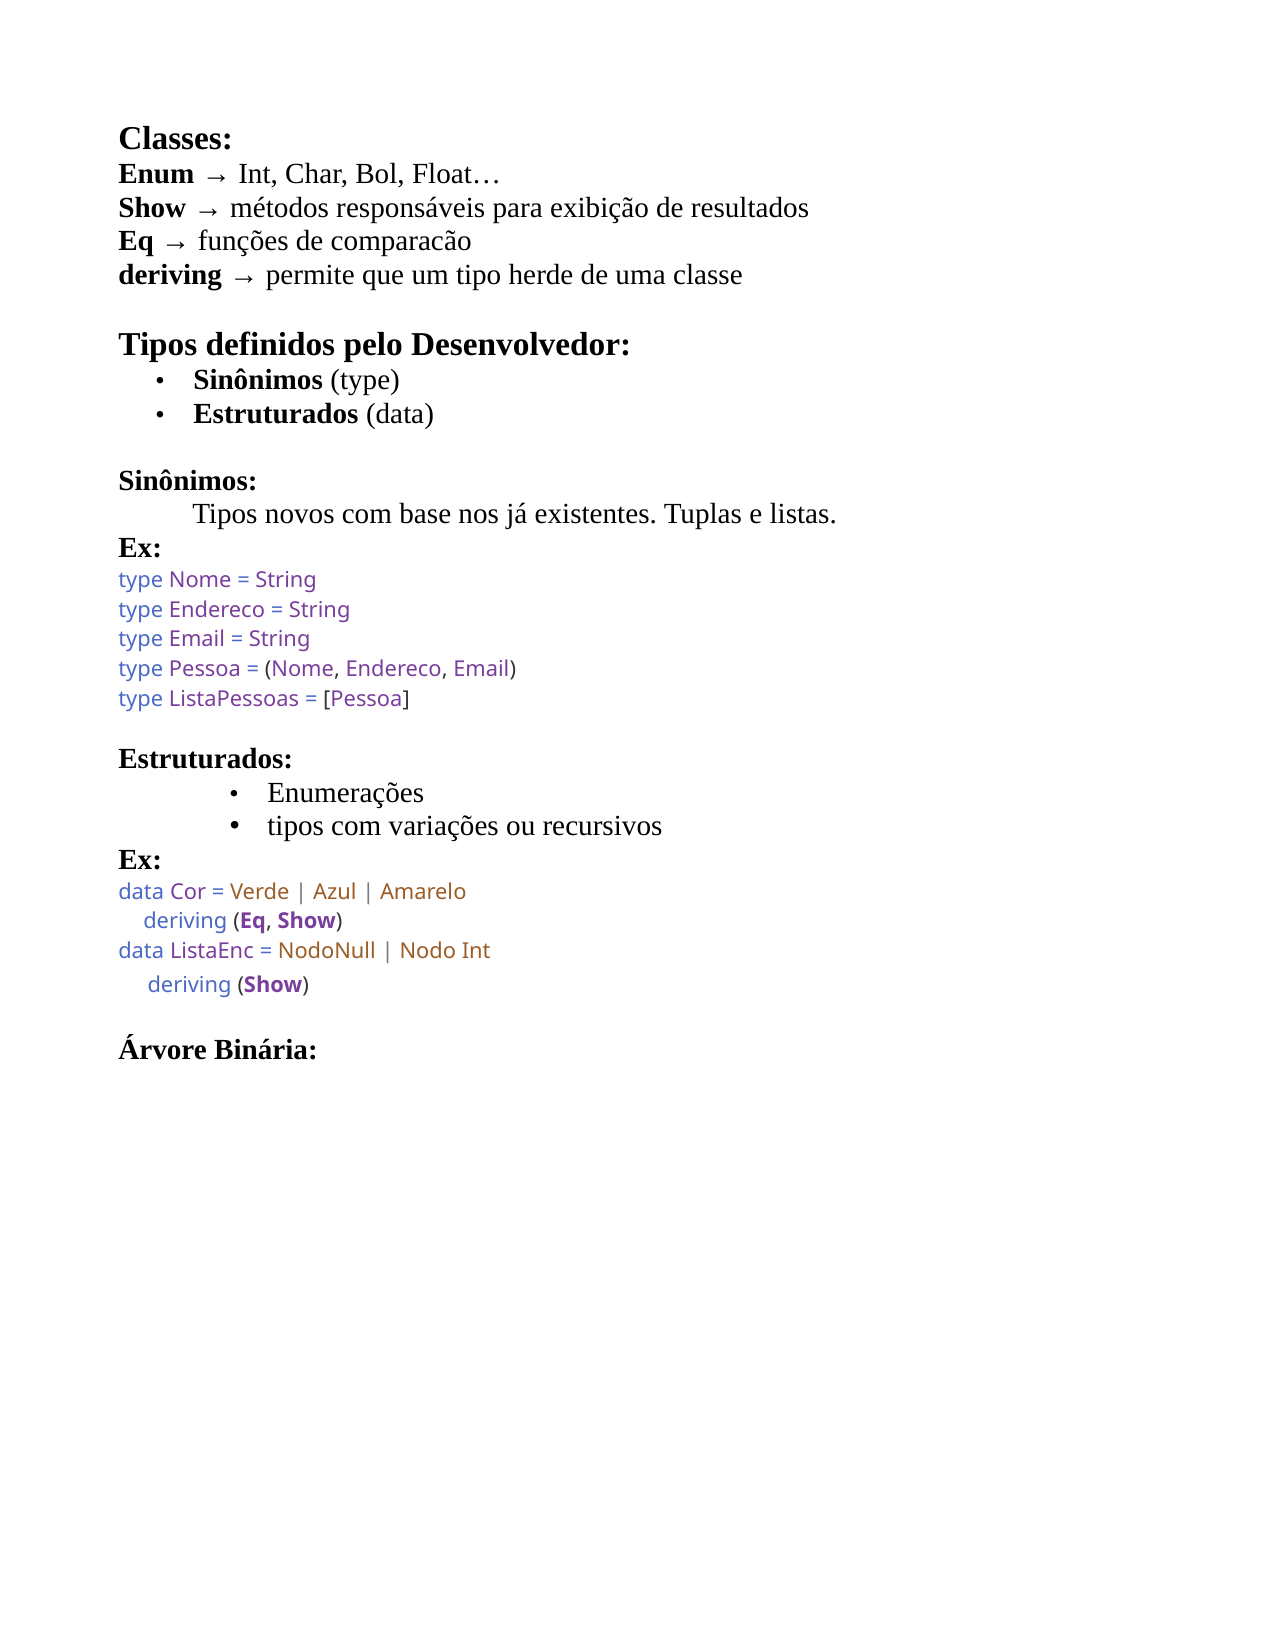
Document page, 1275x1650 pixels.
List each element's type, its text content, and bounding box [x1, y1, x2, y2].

text deriving (Eq, Show) [118, 906, 1157, 935]
text Classes: [118, 118, 1157, 156]
text type ListaPessoas = [Pessoa] [118, 683, 1157, 713]
text Tipos definidos pelo Desenvolvedor: [118, 324, 1157, 362]
text data ListaEnc = NodoNull | Nodo Int [118, 935, 1157, 965]
text type Endereco = String [118, 593, 1157, 623]
text data Cor = Verde | Azul | Amarelo [118, 876, 1157, 906]
text Árvore Binária: [118, 1032, 1157, 1066]
text Eq → funções de comparacão [118, 223, 1157, 257]
text deriving → permite que um tipo herde de uma classe [118, 257, 1157, 291]
list Sinônimos (type) [156, 362, 1157, 396]
text Ex: [118, 530, 1157, 564]
text Tipos novos com base nos já existentes. Tuplas e listas. [118, 497, 1157, 530]
list tipos com variações ou recursivos [229, 808, 1157, 842]
text deriving (Show) [118, 965, 1157, 999]
text Show → métodos responsáveis para exibição de resultados [118, 190, 1157, 223]
text type Email = String [118, 623, 1157, 653]
text Sinônimos: [118, 463, 1157, 497]
text Enum → Int, Char, Bol, Float… [118, 156, 1157, 190]
list Estruturados (data) [156, 396, 1157, 429]
text Estruturados: [118, 741, 1157, 775]
list Enumerações [229, 775, 1157, 808]
text Ex: [118, 842, 1157, 876]
text type Pessoa = (Nome, Endereco, Email) [118, 653, 1157, 683]
text type Nome = String [118, 564, 1157, 593]
